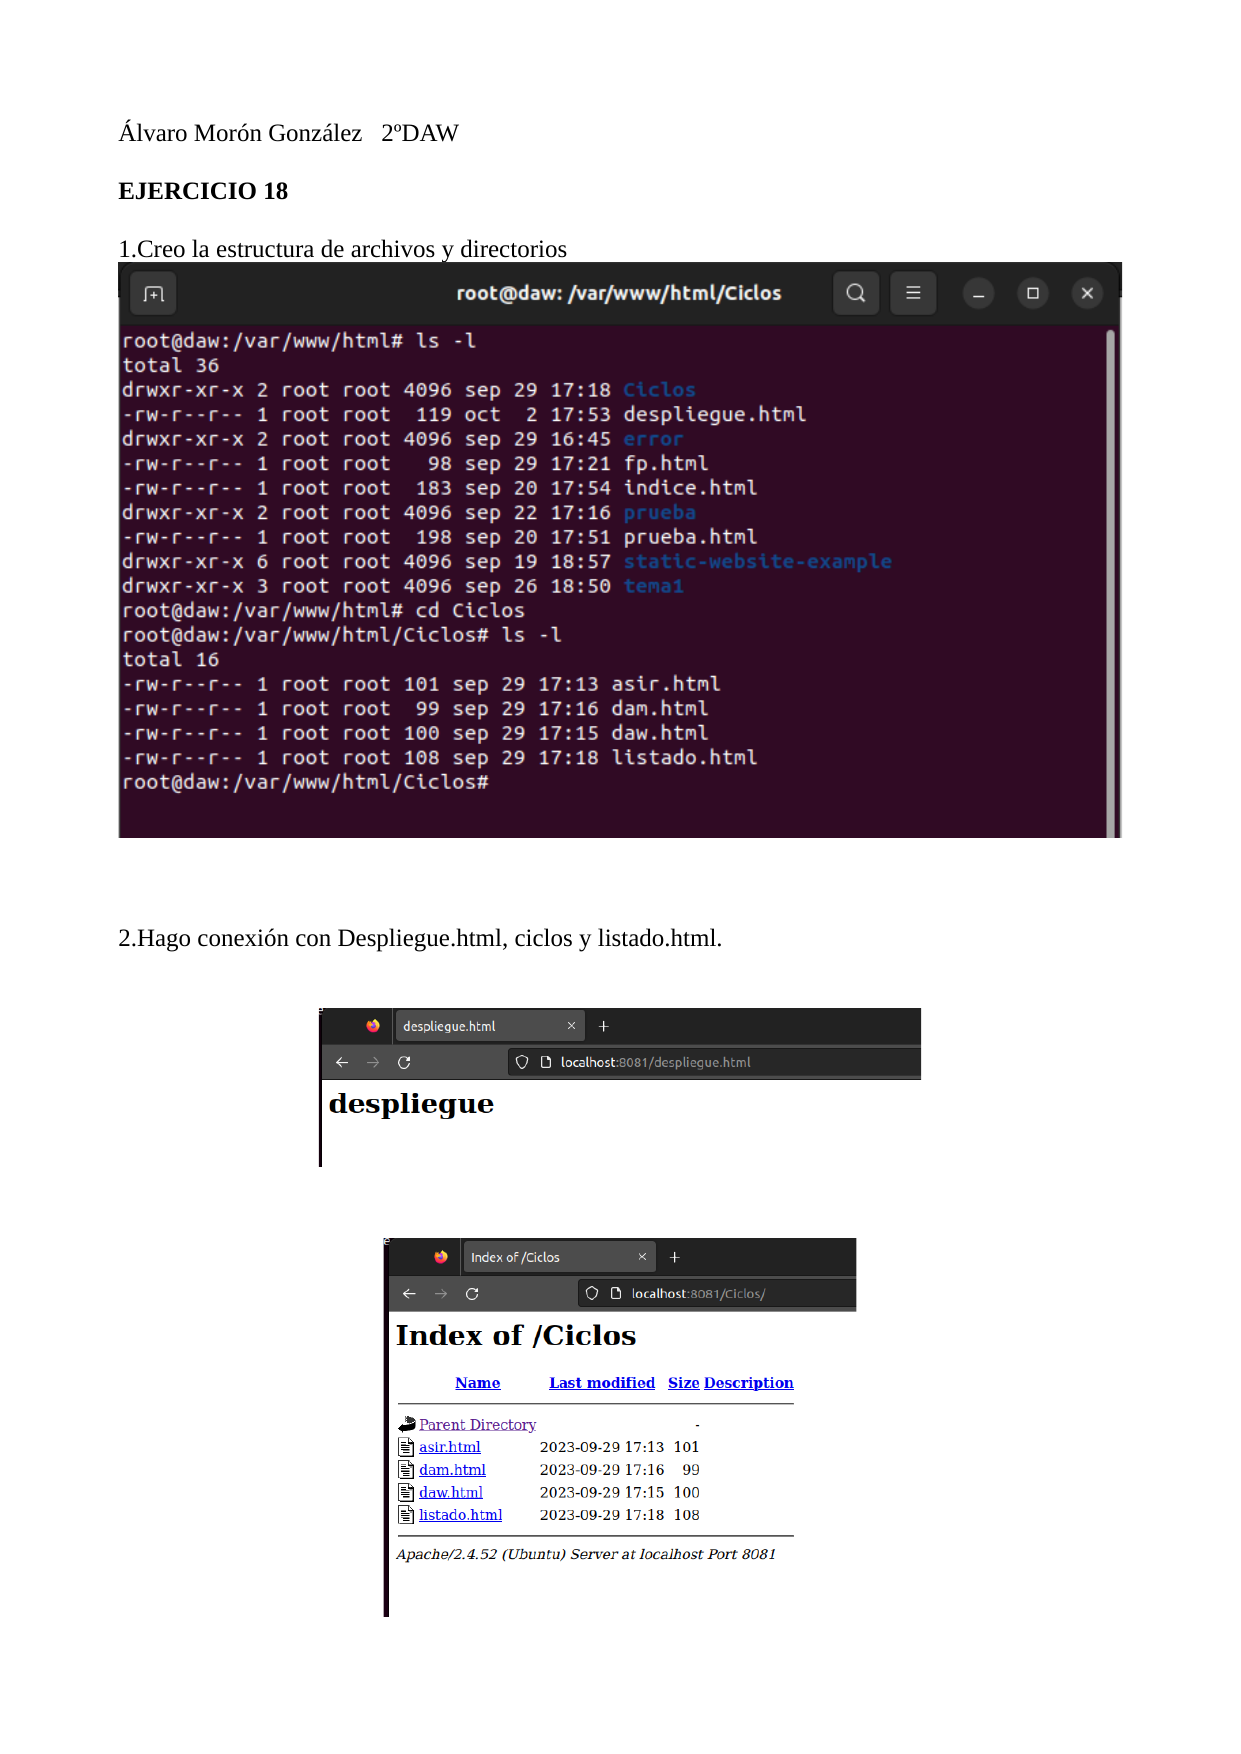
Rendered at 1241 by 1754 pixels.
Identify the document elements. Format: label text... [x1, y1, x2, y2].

picture [383, 1238, 857, 1617]
text 1.Creo la estructura de archivos y directorios [118, 234, 1122, 262]
picture [118, 262, 1123, 838]
text 2.Hago conexión con Despliegue.html, ciclos y listado.html. [118, 923, 1122, 952]
text EJERCICIO 18 [118, 176, 1122, 205]
picture [318, 1008, 922, 1167]
